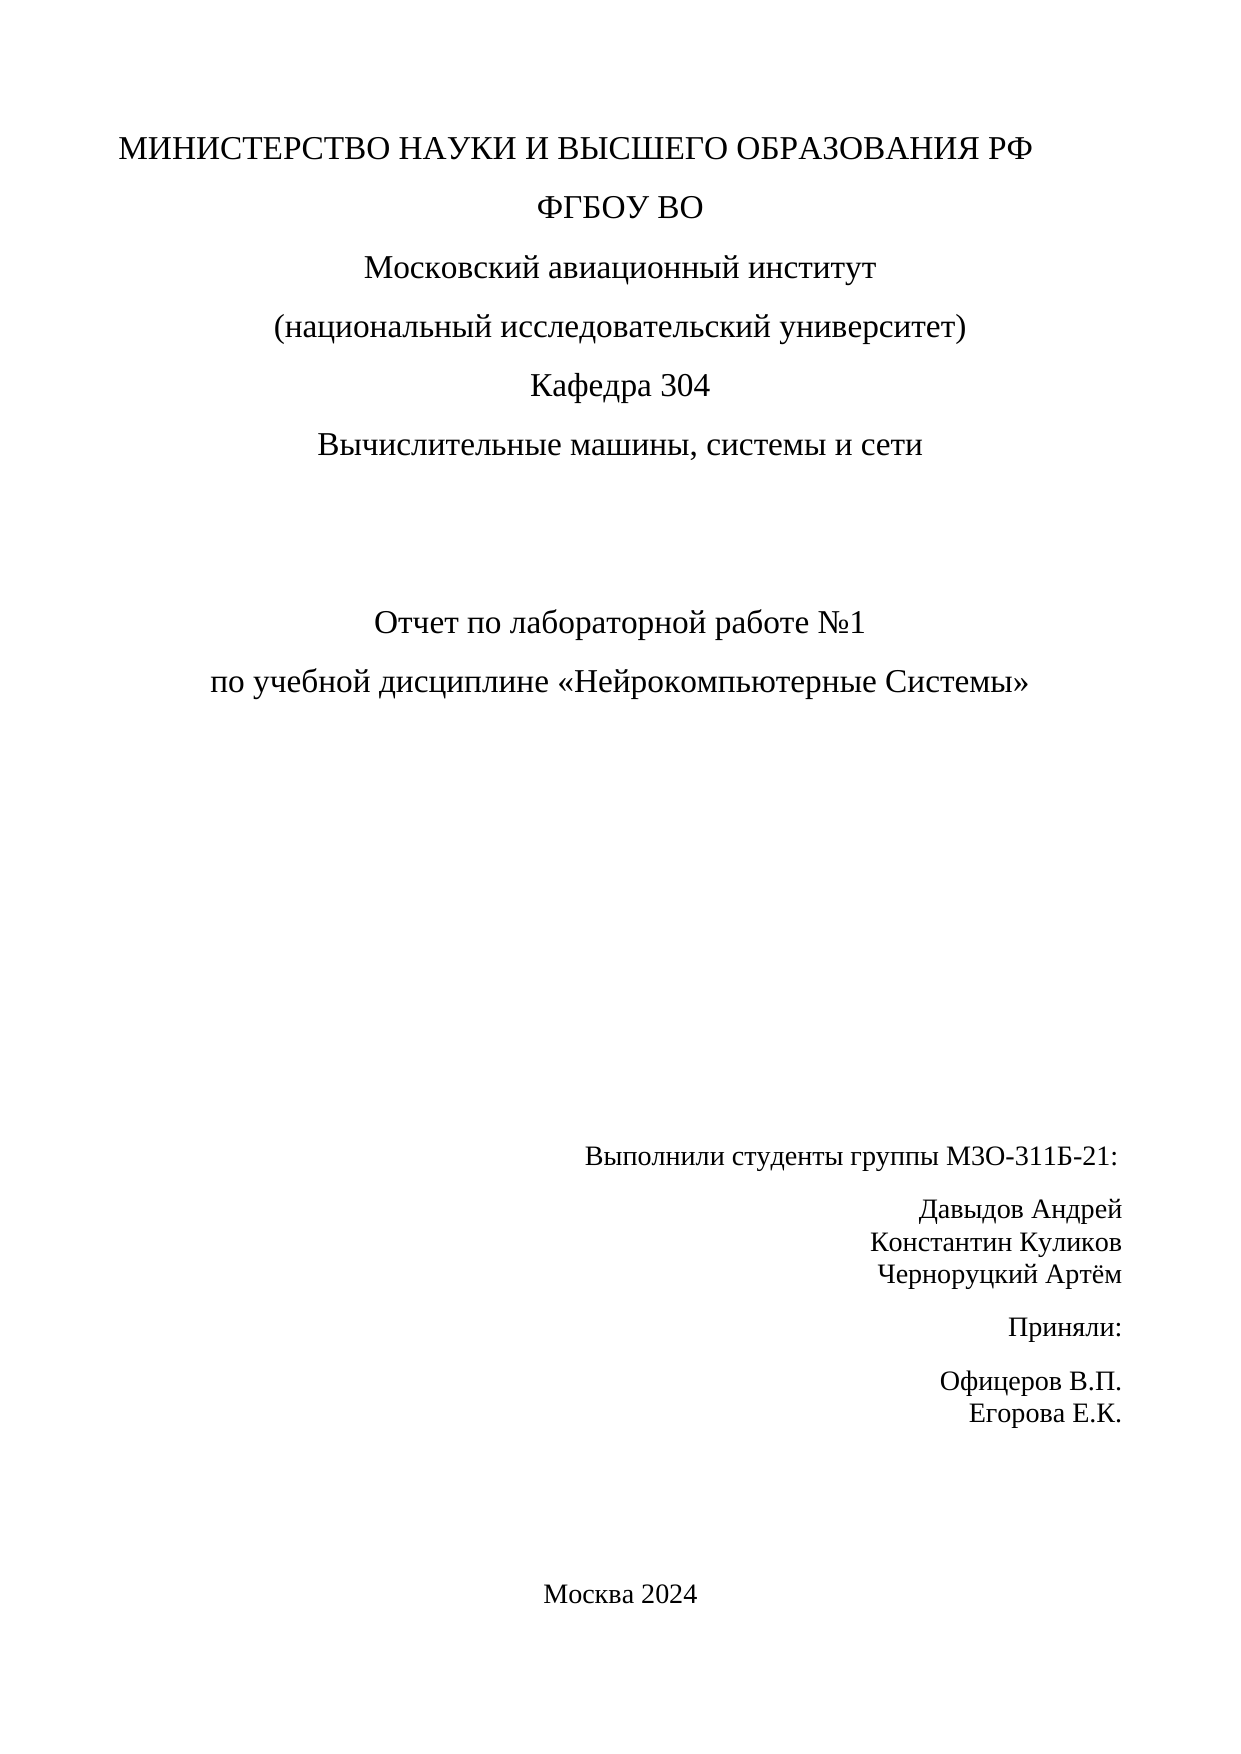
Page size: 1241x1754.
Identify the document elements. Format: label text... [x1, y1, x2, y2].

text ФГБОУ ВО [118, 188, 1122, 226]
text Офицеров В.П. Егорова Е.К. [118, 1363, 1122, 1428]
text Выполнили студенты группы М3О-311Б-21: [266, 1139, 1122, 1171]
text Московский авиационный институт [118, 247, 1122, 285]
text Давыдов Андрей Константин Куликов Черноруцкий Артём [118, 1192, 1122, 1289]
text (национальный исследовательский университет) [118, 306, 1122, 344]
text МИНИСТЕРСТВО НАУКИ И ВЫСШЕГО ОБРАЗОВАНИЯ РФ [118, 128, 1122, 167]
text Кафедра 304 [118, 365, 1122, 403]
text Вычислительные машины, системы и сети [118, 424, 1122, 463]
text Отчет по лабораторной работе №1 [118, 602, 1122, 640]
text по учебной дисциплине «Нейрокомпьютерные Системы» [118, 661, 1122, 699]
text Москва 2024 [118, 1578, 1122, 1610]
text Приняли: [118, 1310, 1122, 1343]
